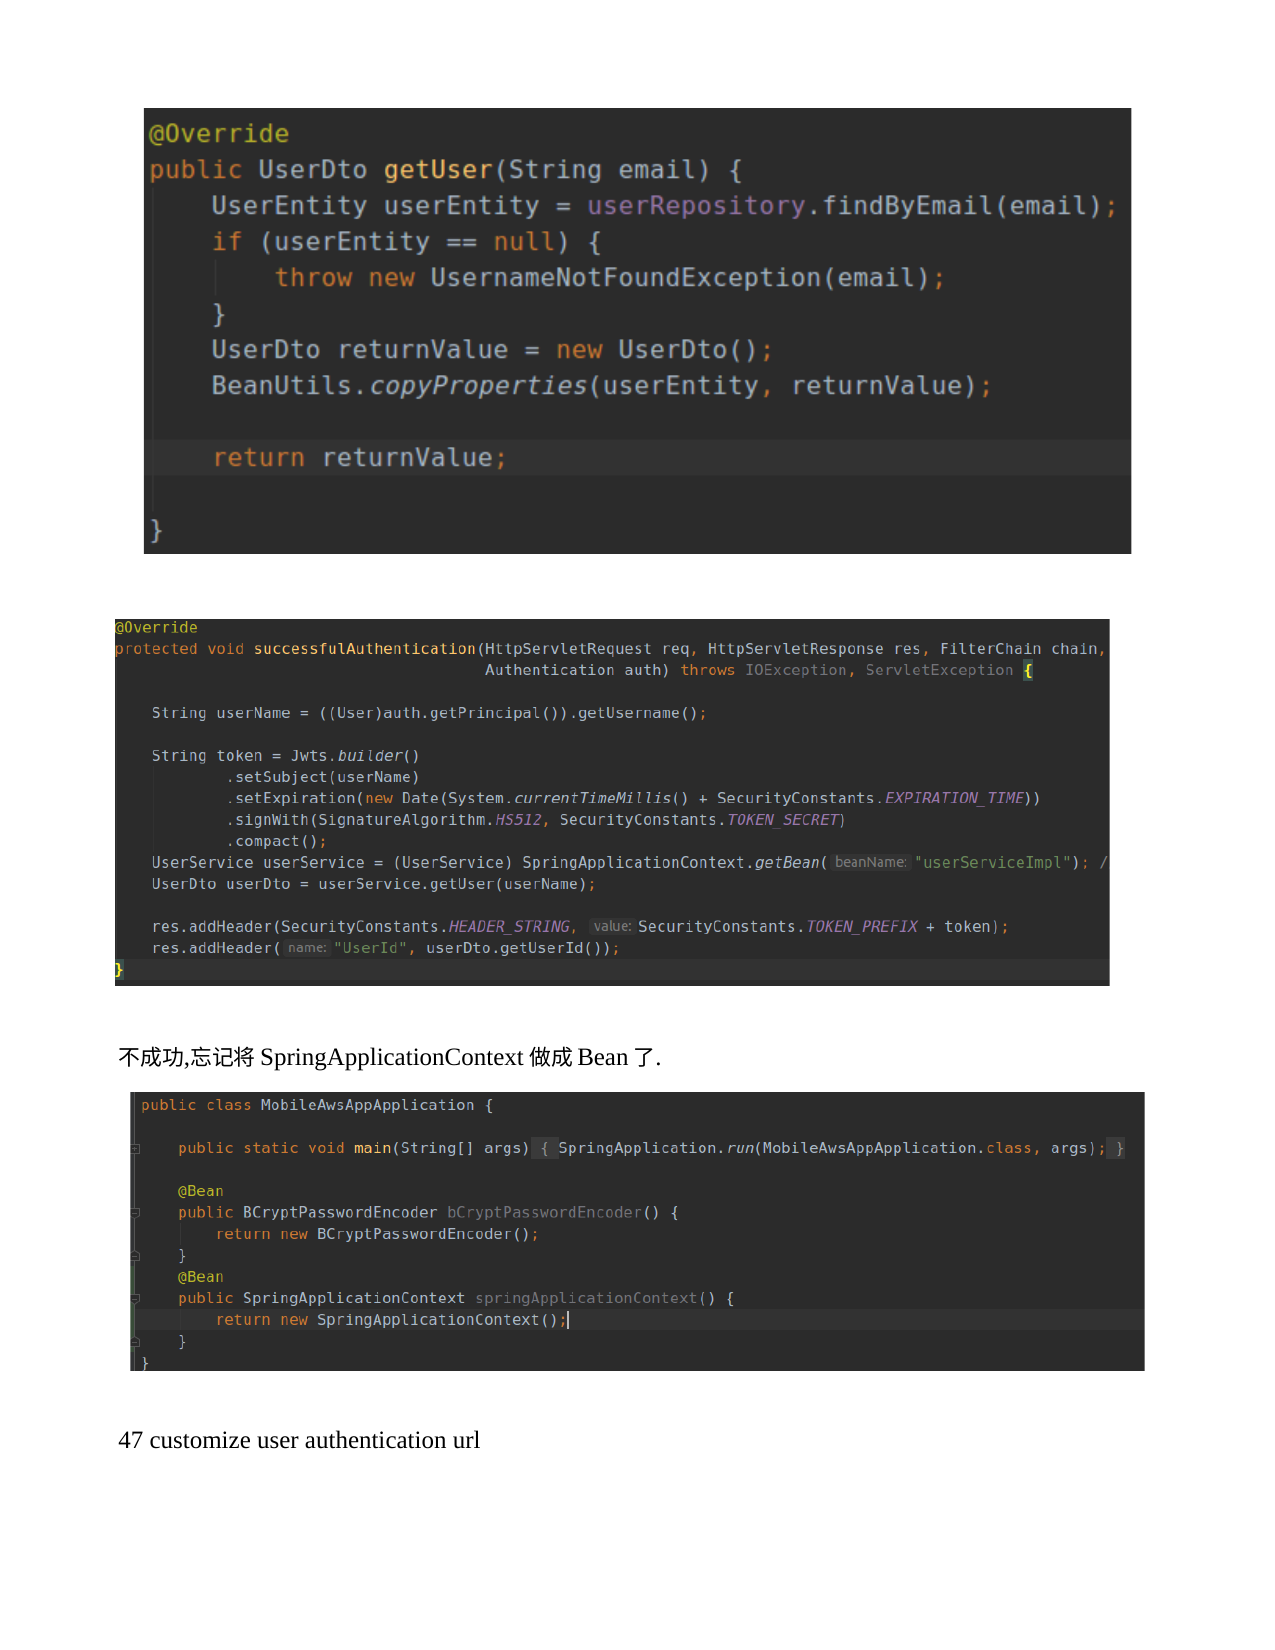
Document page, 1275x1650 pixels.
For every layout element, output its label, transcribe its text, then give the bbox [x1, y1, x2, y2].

text 47 customize user authentication url [118, 1425, 1157, 1454]
text 不成功,忘记将SpringApplicationContext做成Bean了. [118, 1040, 1157, 1072]
picture [143, 108, 1132, 554]
picture [130, 1092, 1145, 1371]
picture [115, 619, 1110, 986]
